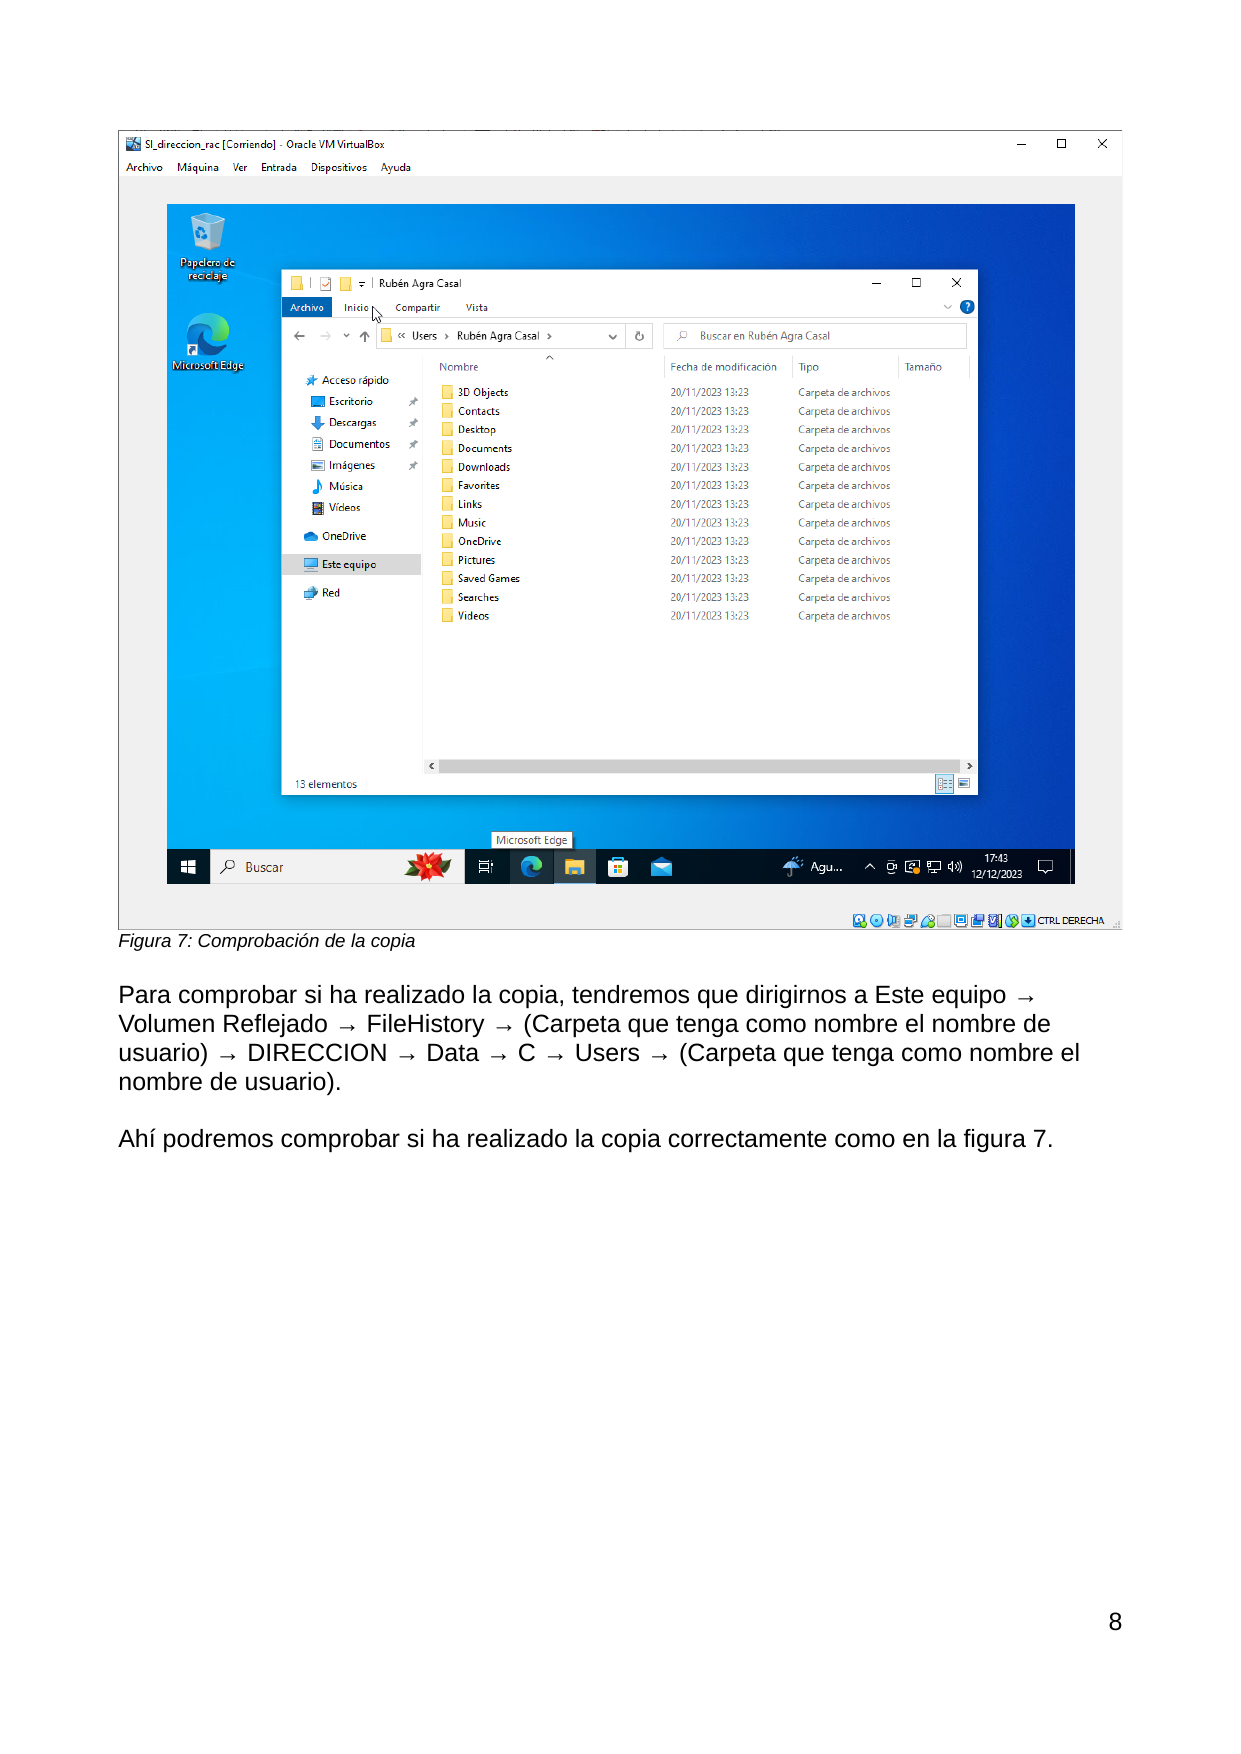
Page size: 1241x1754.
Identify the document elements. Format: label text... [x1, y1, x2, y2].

text Figura 7: Comprobación de la copia [118, 930, 1122, 952]
text Para comprobar si ha realizado la copia, tendremos que dirigirnos a Este equipo → Volumen Reflejado → FileHistory → (Carpeta que tenga como nombre el nombre de usuario) → DIRECCION → Data → C → Users → (Carpeta que tenga como nombre el nombre de usuario). [118, 980, 1122, 1095]
text Ahí podremos comprobar si ha realizado la copia correctamente como en la figura 7. [118, 1124, 1122, 1153]
picture [118, 130, 1123, 930]
